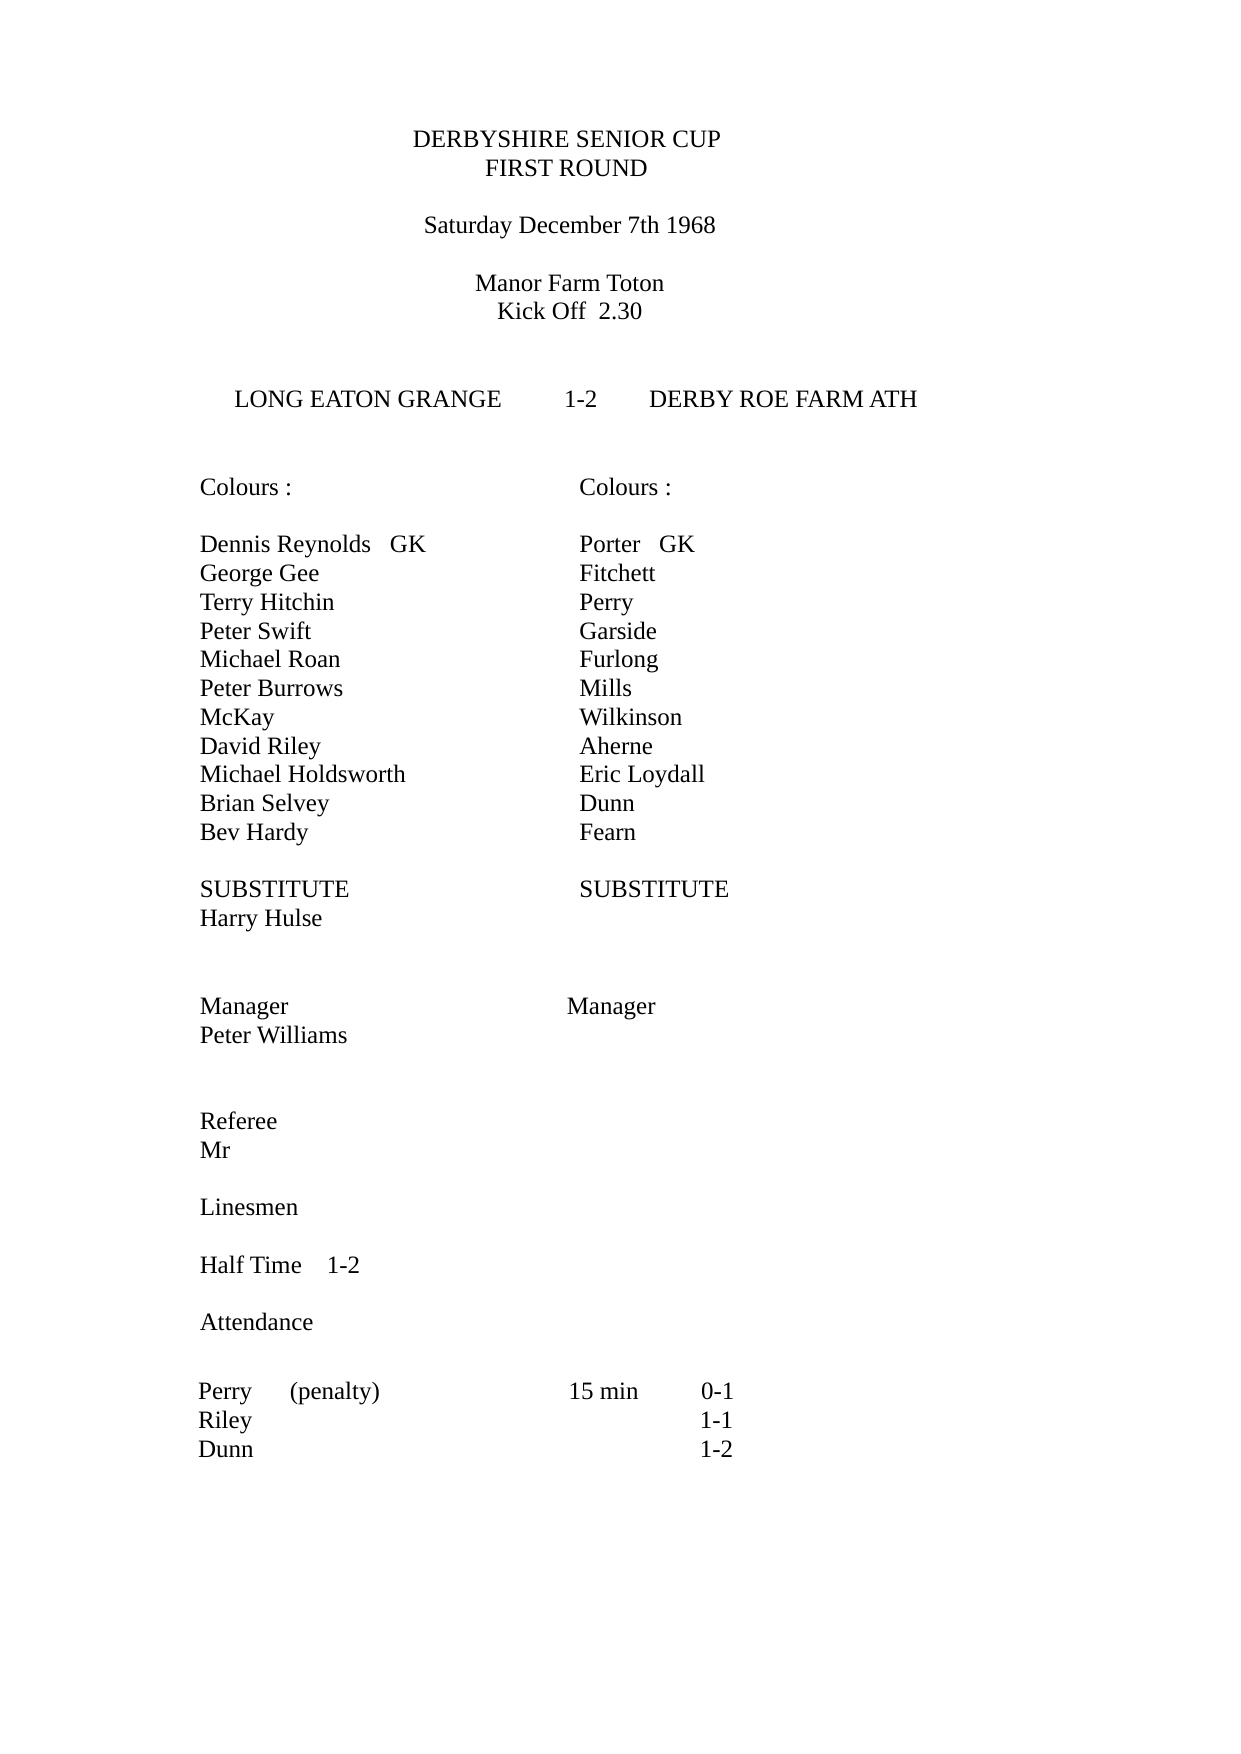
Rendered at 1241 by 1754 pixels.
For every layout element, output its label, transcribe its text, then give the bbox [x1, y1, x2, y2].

table_header Colours : Dennis Reynolds GK George Gee Terry Hitchin Peter Swift Michael Roan Peter Burrows McKay David Riley Michael Holdsworth Brian Selvey Bev Hardy SUBSTITUTE Harry Hulse [194, 466, 573, 938]
table_header DERBYSHIRE SENIOR CUP FIRST ROUND Saturday December 7th 1968 Manor Farm Toton Kick Off 2.30 [191, 118, 948, 331]
table_header 15 min 0-1 1-1 1-2 [563, 1371, 947, 1468]
table_header Manager [561, 985, 948, 1342]
table_header Perry (penalty) Riley Dunn [192, 1371, 562, 1468]
table_header DERBY ROE FARM ATH [616, 379, 951, 419]
table_header LONG EATON GRANGE [191, 379, 545, 419]
table_header Colours : Porter GK Fitchett Perry Garside Furlong Mills Wilkinson Aherne Eric Loydall Dunn Fearn SUBSTITUTE [574, 466, 951, 938]
table_header Manager Peter Williams Referee Mr Linesmen Half Time 1-2 Attendance [194, 985, 561, 1342]
table_header 1-2 [545, 379, 616, 419]
